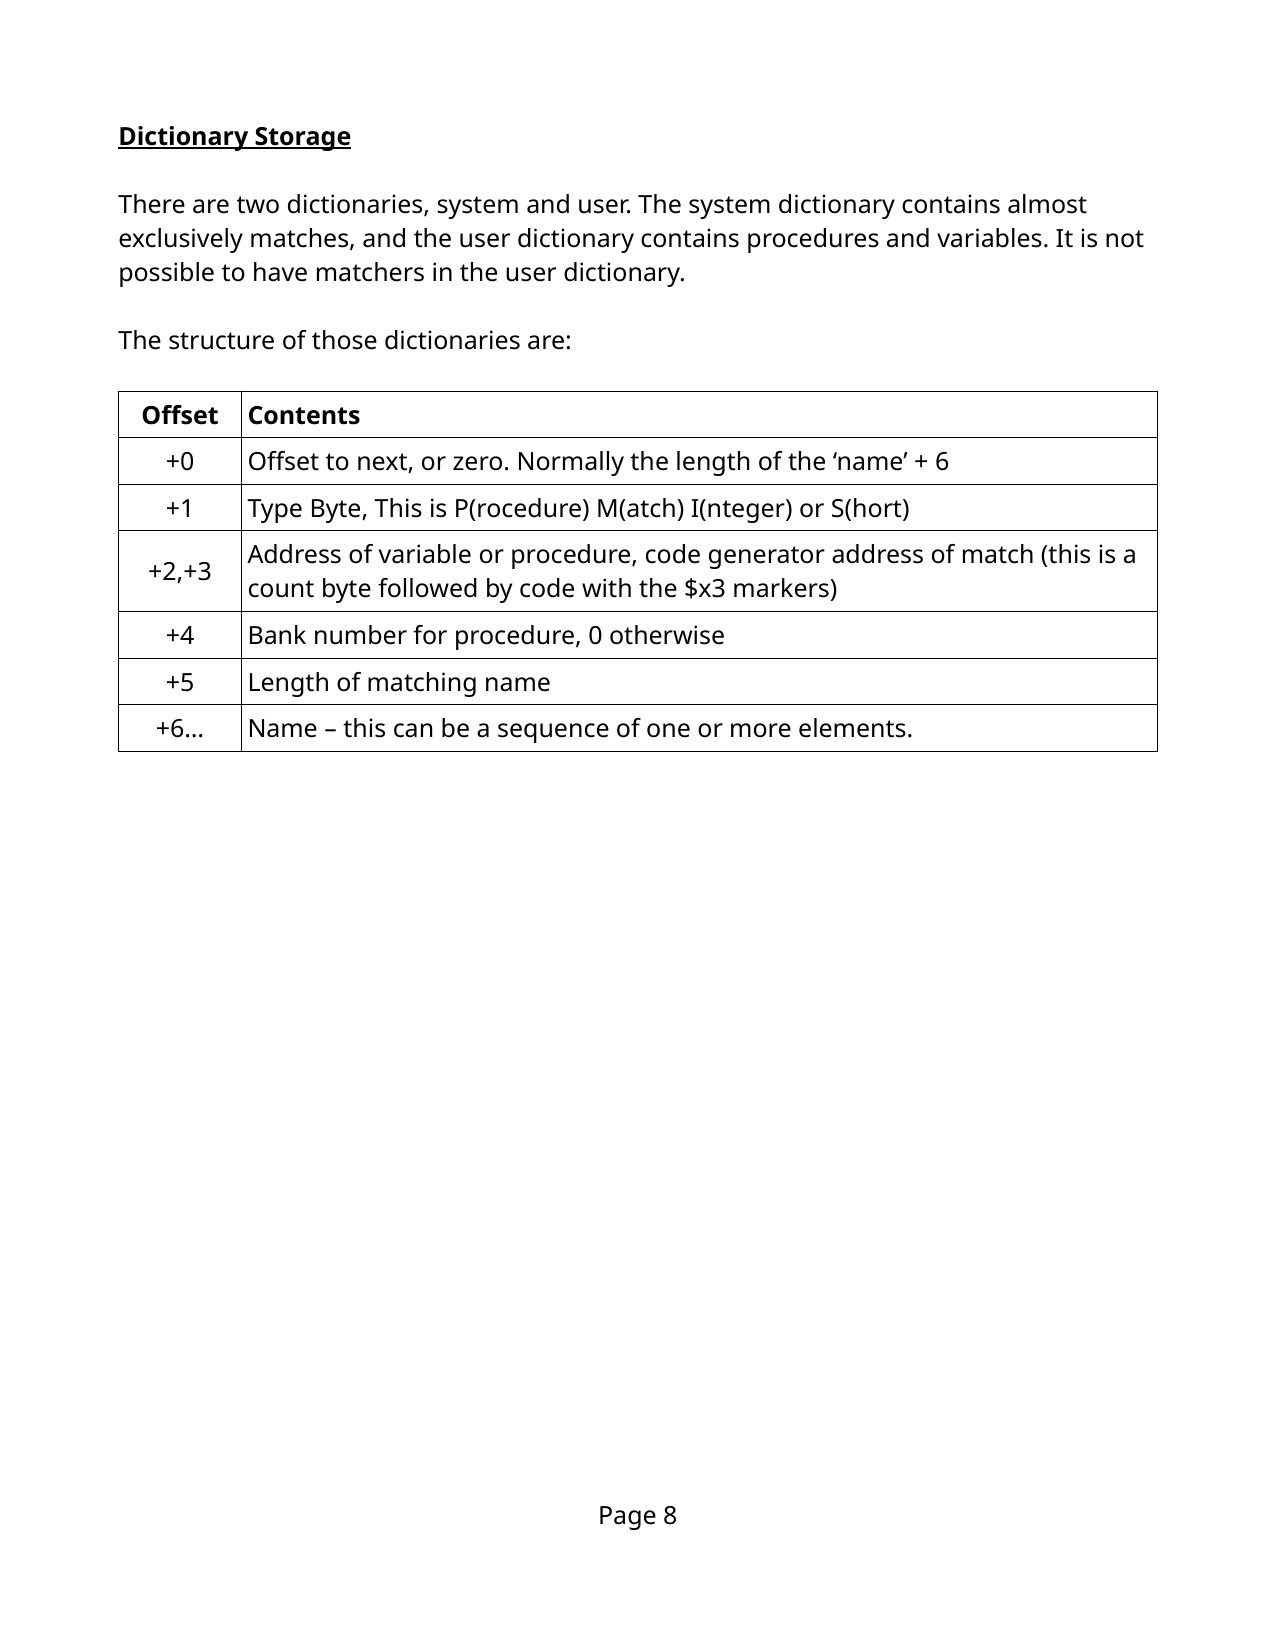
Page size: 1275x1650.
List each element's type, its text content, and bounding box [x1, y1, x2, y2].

table_cell Offset to next, or zero. Normally the length of the ‘name’ + 6 [242, 438, 1157, 484]
text There are two dictionaries, system and user. The system dictionary contains almost exclusively matches, and the user dictionary contains procedures and variables. It is not possible to have matchers in the user dictionary. [118, 186, 1157, 288]
table_cell +6… [119, 705, 241, 751]
table_cell Length of matching name [242, 659, 1157, 704]
table_header Offset [119, 392, 241, 437]
table_header Contents [242, 392, 1157, 437]
table_cell +5 [119, 659, 241, 704]
text Dictionary Storage [118, 118, 1157, 152]
table_cell Bank number for procedure, 0 otherwise [242, 612, 1157, 657]
table_cell Name – this can be a sequence of one or more elements. [242, 705, 1157, 751]
table_cell +2,+3 [119, 531, 241, 611]
table_cell Type Byte, This is P(rocedure) M(atch) I(nteger) or S(hort) [242, 485, 1157, 530]
table_cell +4 [119, 612, 241, 657]
table_cell +1 [119, 485, 241, 530]
table_cell +0 [119, 438, 241, 484]
text The structure of those dictionaries are: [118, 322, 1157, 357]
table_cell Address of variable or procedure, code generator address of match (this is a count byte followed by code with the $x3 markers) [242, 531, 1157, 611]
